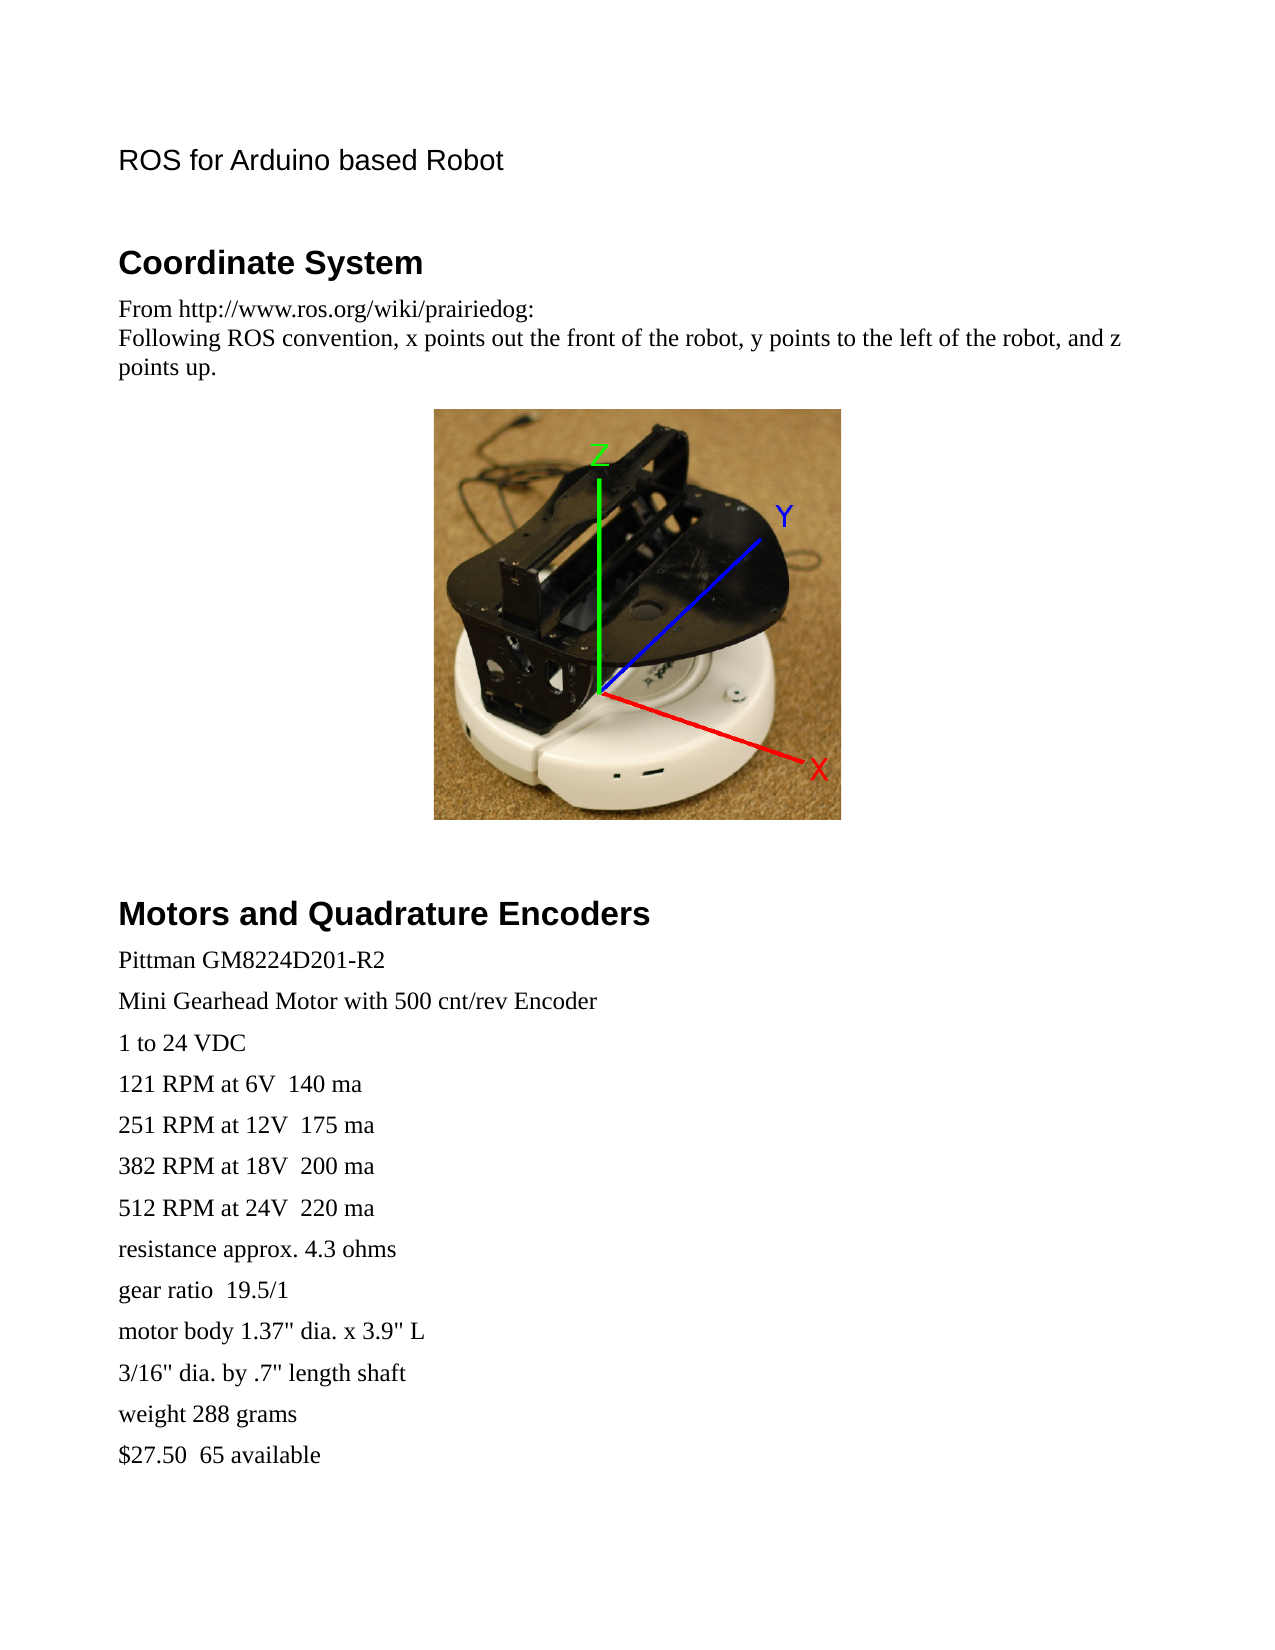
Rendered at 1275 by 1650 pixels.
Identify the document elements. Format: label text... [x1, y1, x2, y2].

text 121 RPM at 6V 140 ma [118, 1069, 1157, 1098]
text Pittman GM8224D201-R2 [118, 945, 1157, 974]
text resistance approx. 4.3 ohms [118, 1234, 1157, 1263]
text weight 288 grams [118, 1399, 1157, 1428]
text gear ratio 19.5/1 [118, 1275, 1157, 1304]
text $27.50 65 available [118, 1440, 1157, 1469]
text Mini Gearhead Motor with 500 cnt/rev Encoder [118, 986, 1157, 1015]
text 251 RPM at 12V 175 ma [118, 1110, 1157, 1139]
text 512 RPM at 24V 220 ma [118, 1193, 1157, 1221]
picture [433, 409, 842, 820]
subtitle ROS for Arduino based Robot [118, 143, 1157, 177]
subtitle Motors and Quadrature Encoders [118, 894, 1157, 933]
text motor body 1.37" dia. x 3.9" L [118, 1316, 1157, 1345]
text From http://www.ros.org/wiki/prairiedog: [118, 294, 1157, 323]
text 382 RPM at 18V 200 ma [118, 1151, 1157, 1180]
text 3/16" dia. by .7" length shaft [118, 1358, 1157, 1386]
text 1 to 24 VDC [118, 1028, 1157, 1056]
subtitle Coordinate System [118, 243, 1157, 282]
text Following ROS convention, x points out the front of the robot, y points to the left of the robot, and z points up. [118, 323, 1157, 380]
